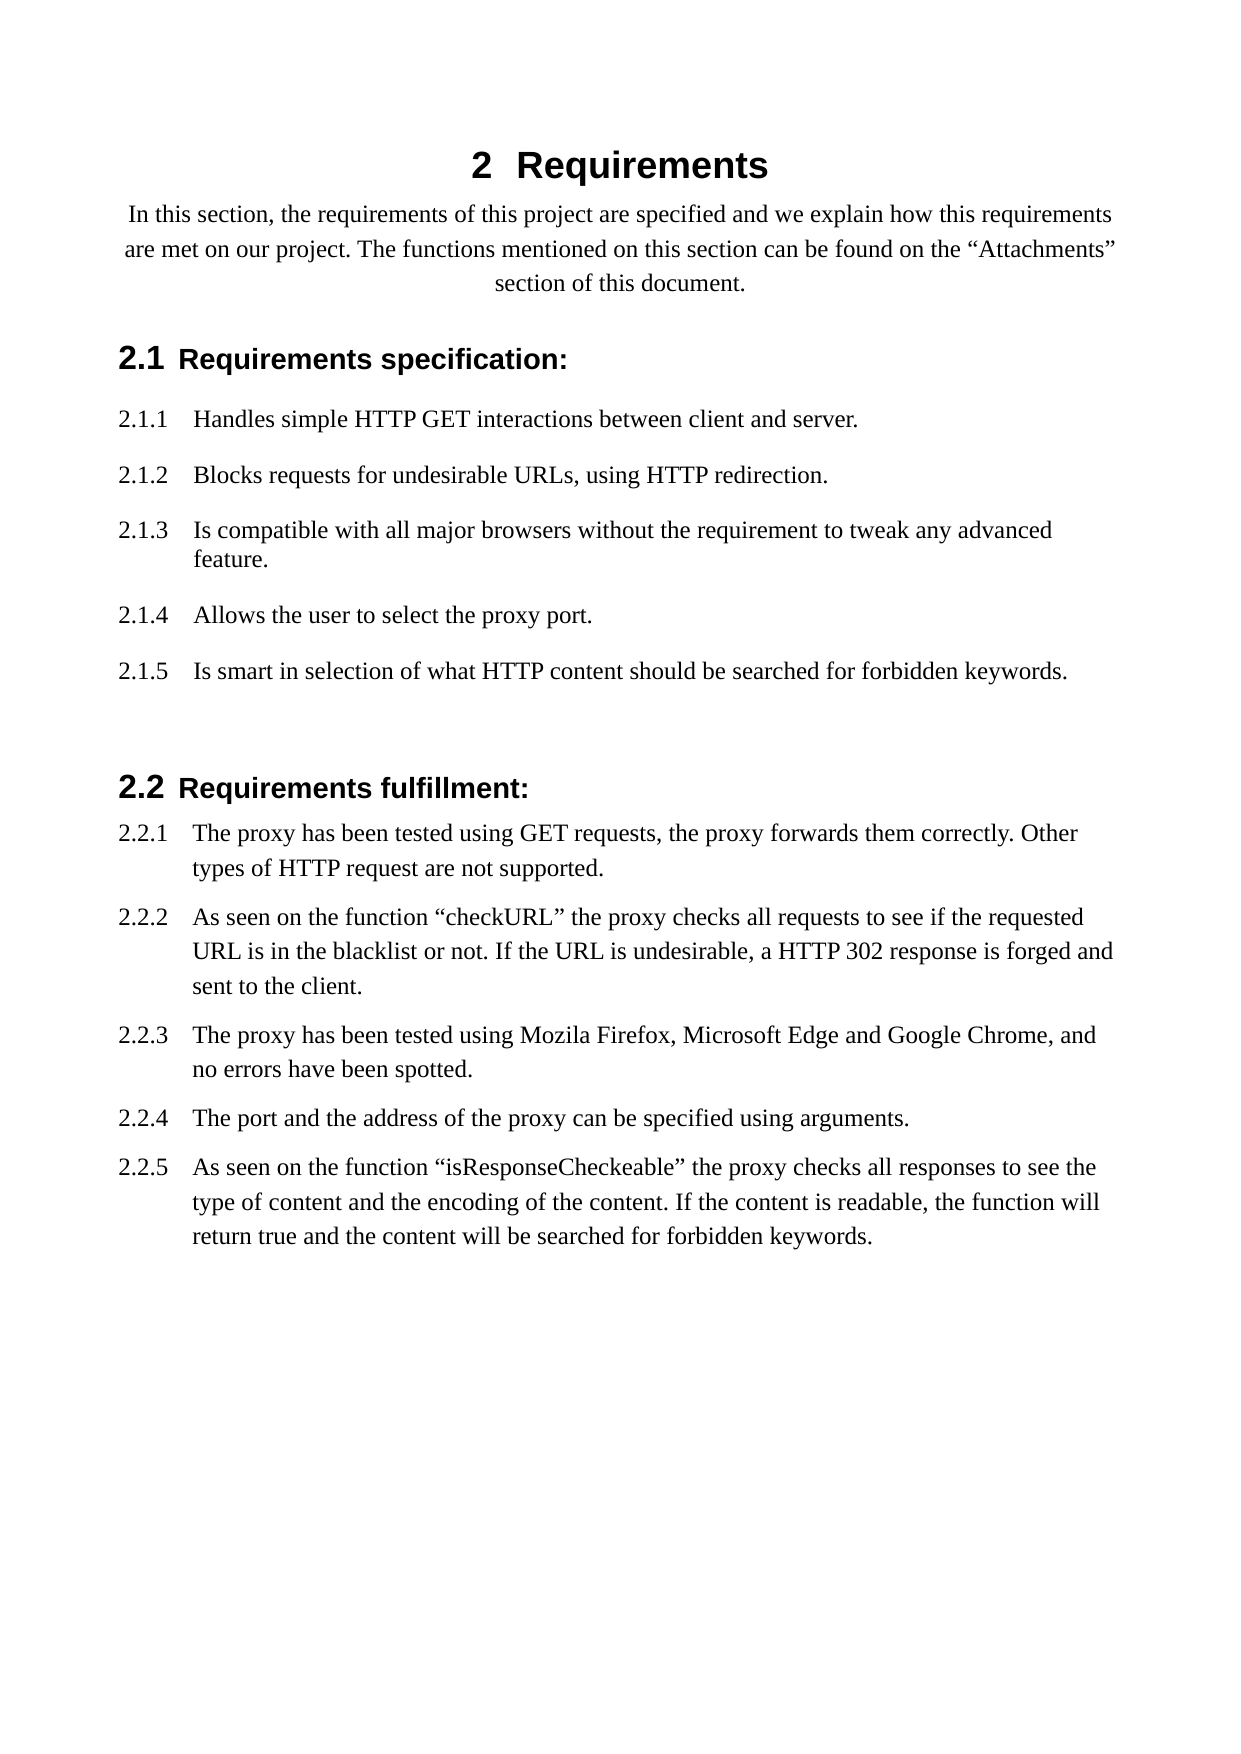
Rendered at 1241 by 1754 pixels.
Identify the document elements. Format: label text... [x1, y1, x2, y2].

subtitle 2.1.2 Blocks requests for undesirable URLs, using HTTP redirection. [118, 460, 1122, 488]
subtitle 2.1.5 Is smart in selection of what HTTP content should be searched for forbidden keywords. [118, 656, 1122, 685]
text 2.2.5 As seen on the function “isResponseCheckeable” the proxy checks all responses to see the type of content and the encoding of the content. If the content is readable, the function will return true and the content will be searched for forbidden keywords. [118, 1152, 1122, 1250]
text 2.2.3 The proxy has been tested using Mozila Firefox, Microsoft Edge and Google Chrome, and no errors have been spotted. [118, 1020, 1122, 1083]
subtitle Requirements [118, 143, 1122, 187]
text 2.2.2 As seen on the function “checkURL” the proxy checks all requests to see if the requested URL is in the blacklist or not. If the URL is undesirable, a HTTP 302 response is forged and sent to the client. [118, 902, 1122, 999]
subtitle 2.1.4 Allows the user to select the proxy port. [118, 600, 1122, 629]
subtitle Requirements fulfillment: [118, 767, 1122, 806]
text 2.2.1 The proxy has been tested using GET requests, the proxy forwards them correctly. Other types of HTTP request are not supported. [118, 818, 1122, 881]
subtitle Requirements specification: [118, 338, 1122, 377]
subtitle 2.1.1 Handles simple HTTP GET interactions between client and server. [118, 404, 1122, 433]
text In this section, the requirements of this project are specified and we explain how this requirements are met on our project. The functions mentioned on this section can be found on the “Attachments” section of this document. [118, 199, 1122, 297]
text 2.2.4 The port and the address of the proxy can be specified using arguments. [118, 1103, 1122, 1132]
subtitle 2.1.3 Is compatible with all major browsers without the requirement to tweak any advanced feature. [118, 516, 1122, 573]
